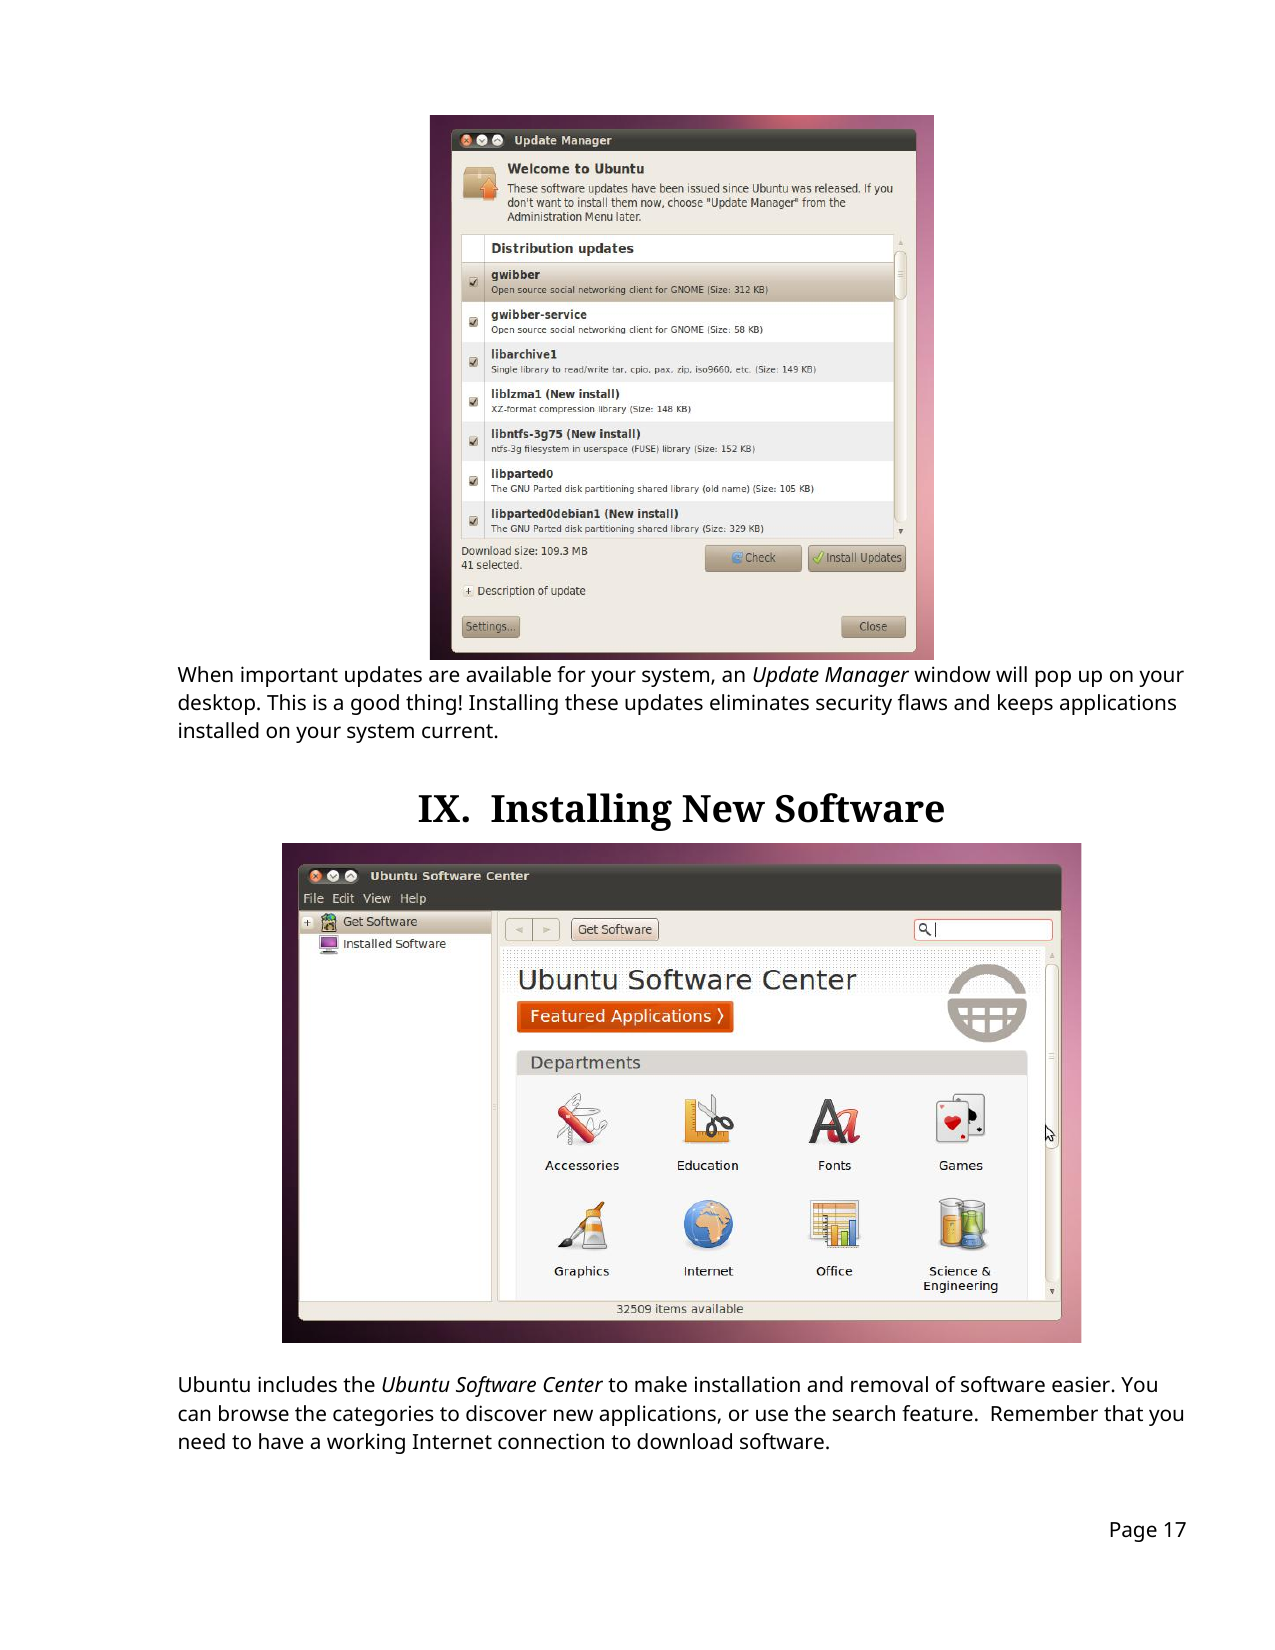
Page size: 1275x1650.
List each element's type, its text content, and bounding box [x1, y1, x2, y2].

picture [429, 115, 934, 660]
text When important updates are available for your system, an Update Manager window will pop up on your desktop. This is a good thing! Installing these updates eliminates security flaws and keeps applications installed on your system current. [177, 116, 1186, 773]
subtitle IX. Installing New Software [187, 783, 418, 834]
picture [282, 843, 1082, 1343]
text Ubuntu includes the Ubuntu Software Center to make installation and removal of software easier. You can browse the categories to discover new applications, or use the search feature. Remember that you need to have a working Internet connection to download software. [177, 843, 1186, 1399]
subtitle IX. Installing New Software [946, 783, 1177, 834]
text Ubuntu includes the Ubuntu Software Center to make installation and removal of software easier. You can browse the categories to discover new applications, or use the search feature. Remember that you need to have a working Internet connection to download software. [177, 1427, 1186, 1456]
